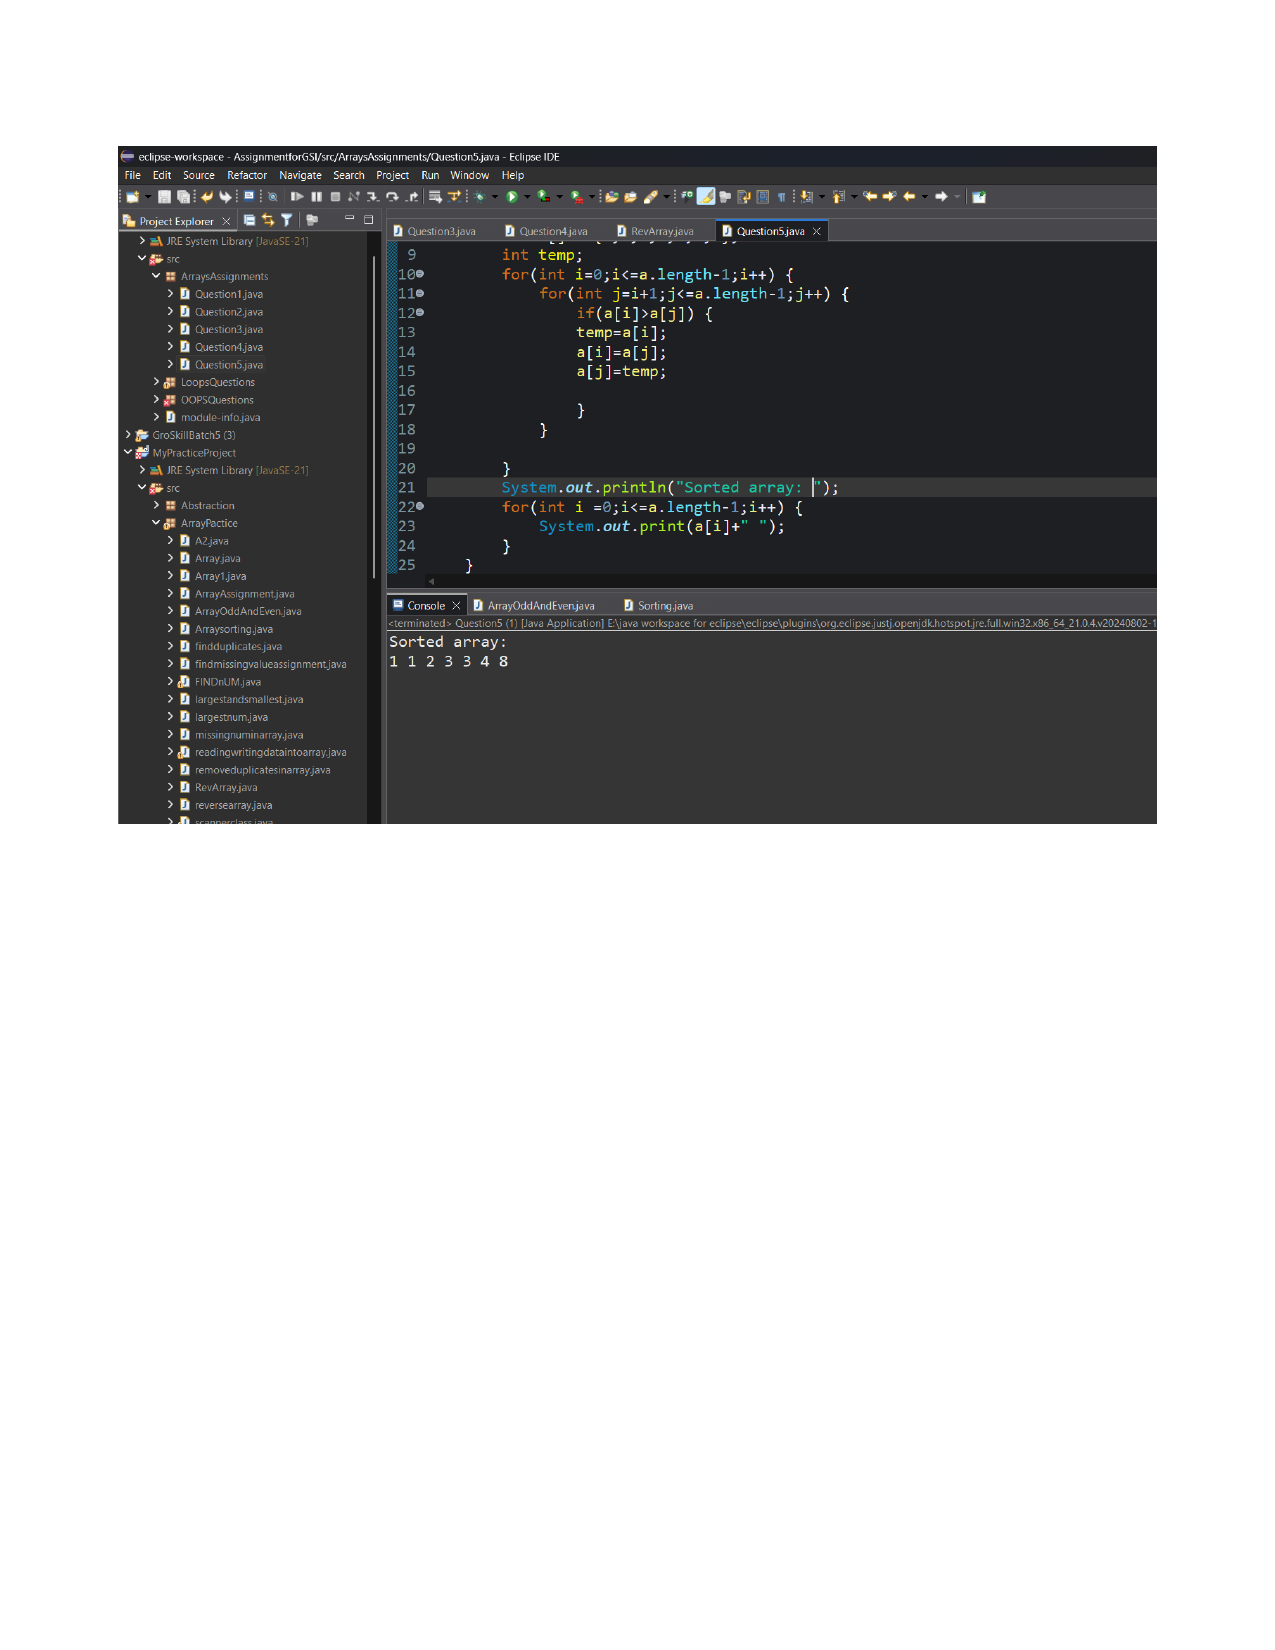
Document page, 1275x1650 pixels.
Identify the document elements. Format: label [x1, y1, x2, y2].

picture [118, 146, 1157, 824]
